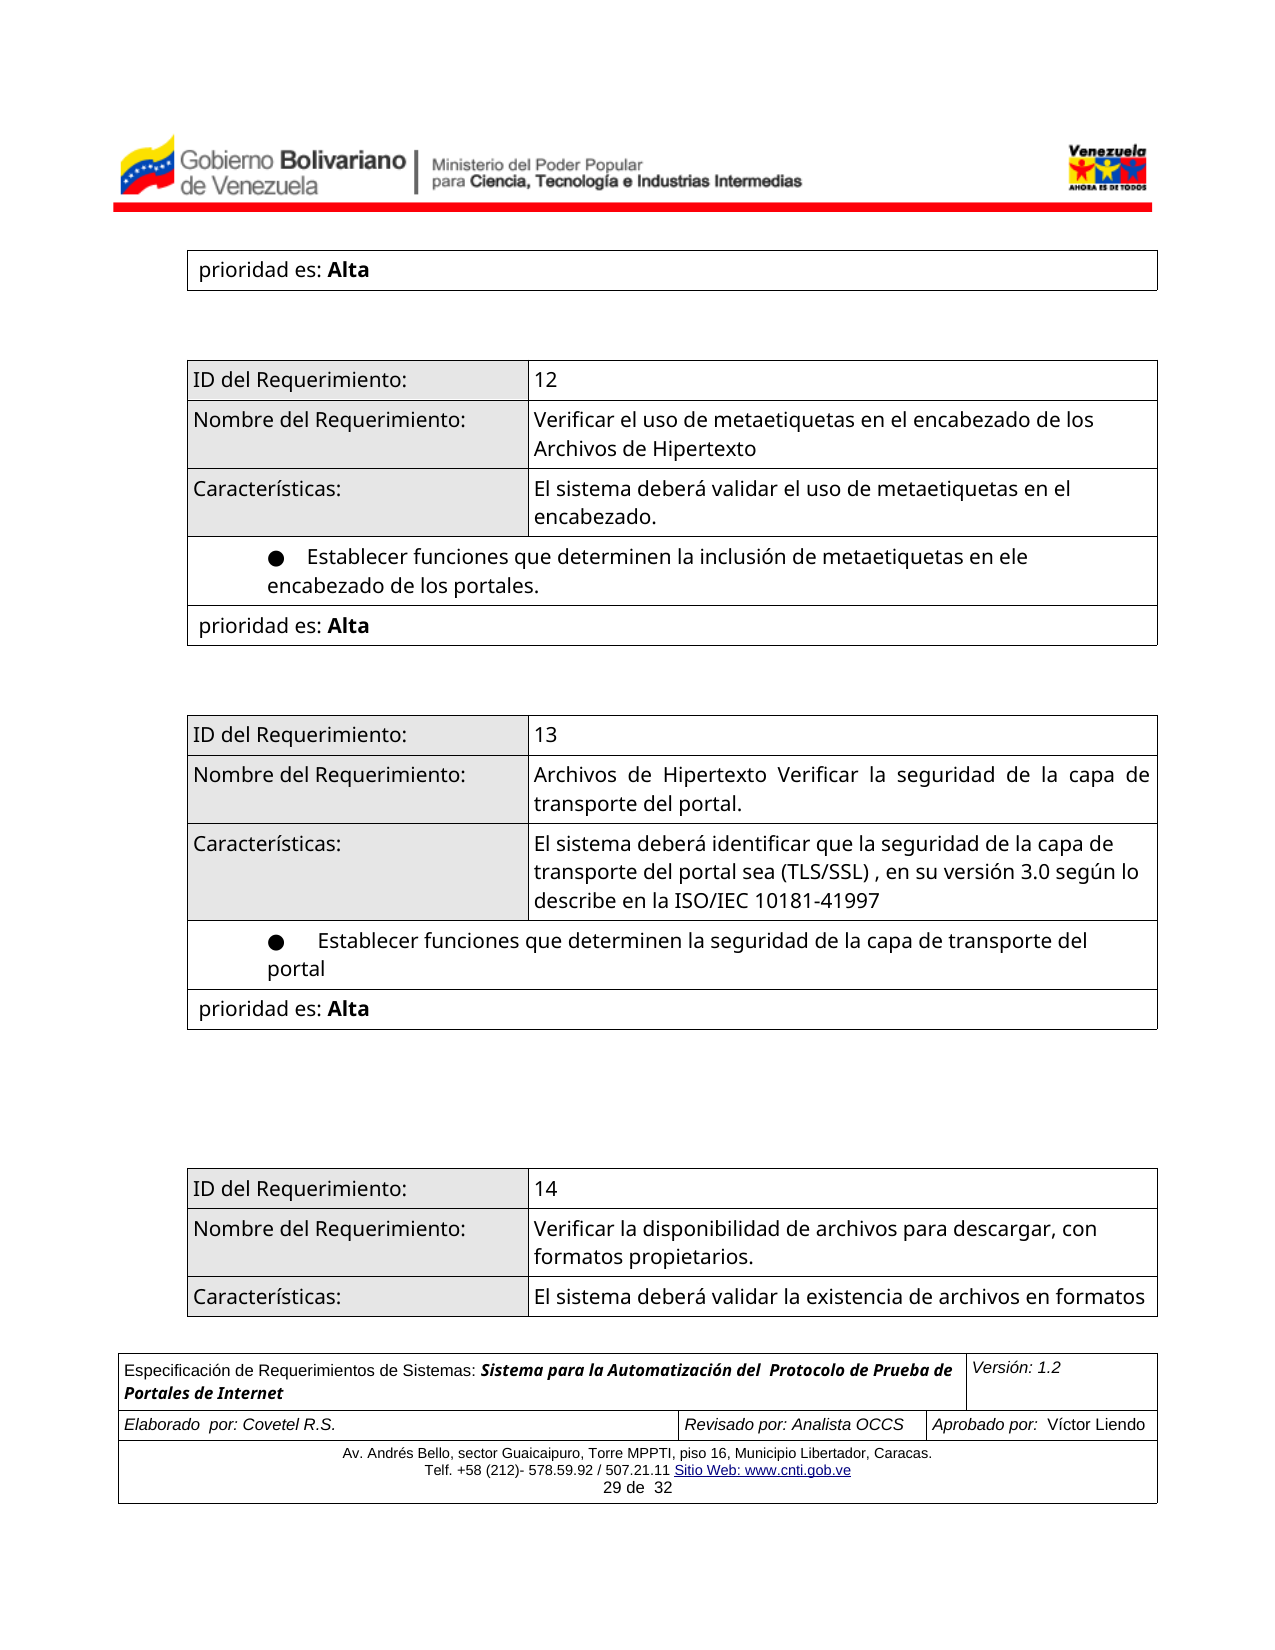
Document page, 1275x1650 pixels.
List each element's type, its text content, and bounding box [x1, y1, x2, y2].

table_cell Nombre del Requerimiento: [188, 401, 528, 468]
table_header ID del Requerimiento: [188, 716, 528, 755]
table_header 14 [529, 1169, 1157, 1208]
table_header 13 [529, 716, 1157, 755]
table_cell Verificar la disponibilidad de archivos para descargar, con formatos propietarios. [529, 1209, 1157, 1276]
table_cell Características: [188, 469, 528, 536]
table_cell ● Establecer funciones que determinen la seguridad de la capa de transporte del portal [188, 921, 1157, 988]
table_cell Características: [188, 824, 528, 920]
table_cell Archivos de Hipertexto Verificar la seguridad de la capa de transporte del portal. [529, 756, 1157, 823]
picture [113, 126, 1153, 212]
table_cell prioridad es: Alta [188, 606, 1157, 645]
table_cell Nombre del Requerimiento: [188, 756, 528, 823]
table_cell El sistema deberá validar el uso de metaetiquetas en el encabezado. [529, 469, 1157, 536]
table_cell Nombre del Requerimiento: [188, 1209, 528, 1276]
table_header 12 [529, 361, 1157, 399]
table_cell ● Establecer funciones que determinen la inclusión de metaetiquetas en ele encabezado de los portales. [188, 537, 1157, 605]
table_cell Características: [188, 1277, 528, 1316]
table_cell El sistema deberá identificar que la seguridad de la capa de transporte del portal sea (TLS/SSL) , en su versión 3.0 según lo describe en la ISO/IEC 10181-41997 [529, 824, 1157, 920]
table_cell prioridad es: Alta [188, 990, 1157, 1028]
table_cell Verificar el uso de metaetiquetas en el encabezado de los Archivos de Hipertexto [529, 401, 1157, 468]
table_header ID del Requerimiento: [188, 1169, 528, 1208]
table_cell prioridad es: Alta [188, 251, 1157, 290]
table_cell El sistema deberá validar la existencia de archivos en formatos [529, 1277, 1157, 1316]
table_header ID del Requerimiento: [188, 361, 528, 399]
